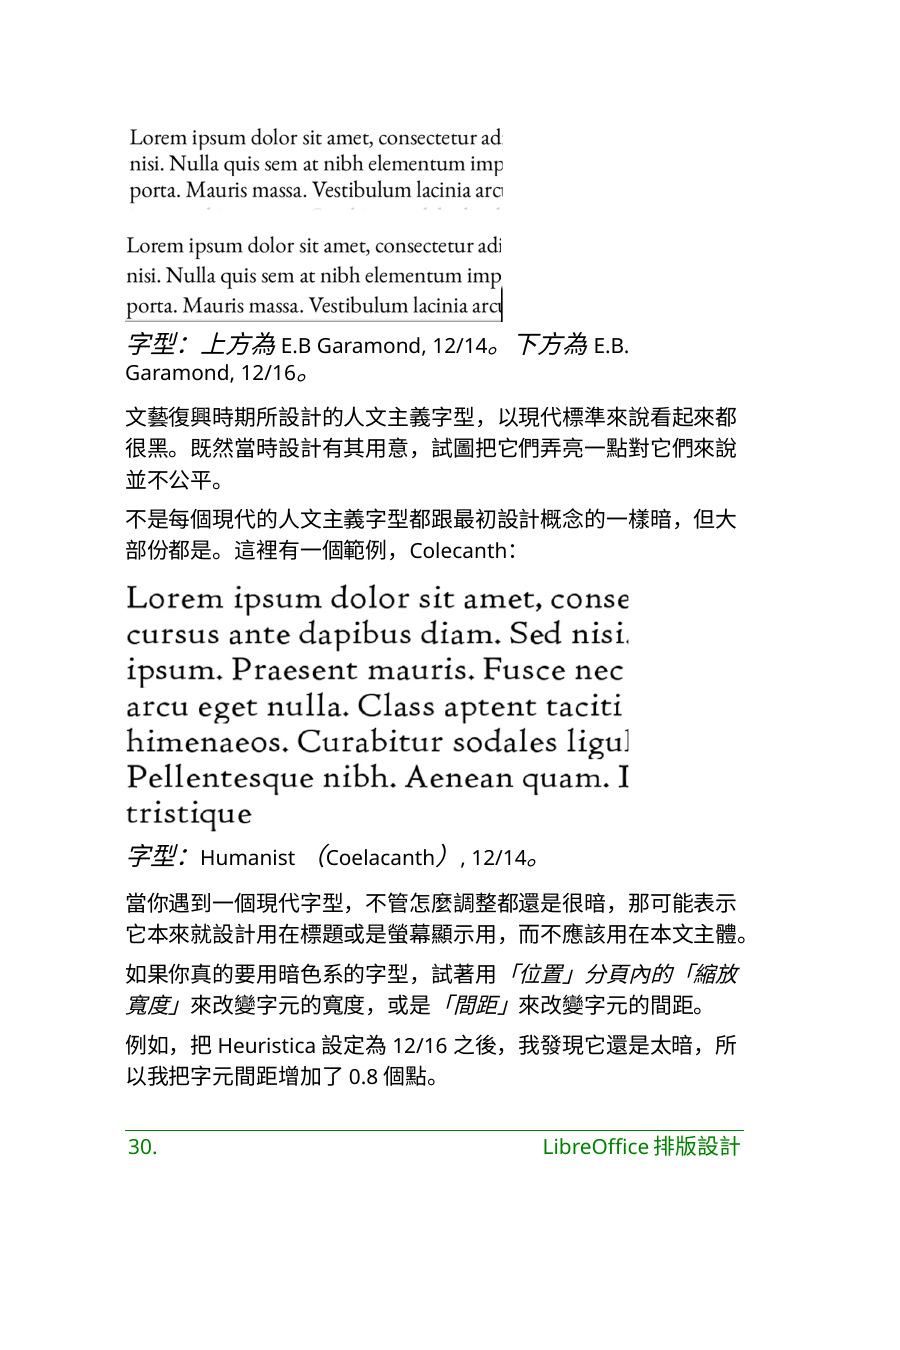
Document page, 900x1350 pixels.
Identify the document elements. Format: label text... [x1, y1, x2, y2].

text 例如，把 Heuristica 設定為 12/16 之後，我發現它還是太暗，所以我把字元間距增加了 0.8 個點。 [125, 1028, 744, 1091]
picture [125, 125, 503, 322]
table_header [125, 125, 744, 323]
text 文藝復興時期所設計的人文主義字型，以現代標準來說看起來都很黑。既然當時設計有其用意，試圖把它們弄亮一點對它們來說並不公平。 [125, 401, 744, 494]
table_cell 字型：Humanist （Coelacanth）, 12/14。 [125, 836, 744, 871]
text 當你遇到一個現代字型，不管怎麼調整都還是很暗，那可能表示它本來就設計用在標題或是螢幕顯示用，而不應該用在本文主體。 [125, 887, 744, 949]
picture [125, 581, 629, 834]
text 不是每個現代的人文主義字型都跟最初設計概念的一樣暗，但大部份都是。這裡有一個範例，Colecanth： [125, 503, 744, 565]
text 如果你真的要用暗色系的字型，試著用「位置」分頁內的「縮放寬度」來改變字元的寬度，或是「間距」來改變字元的間距。 [125, 957, 744, 1020]
table_header [125, 581, 744, 836]
table_cell 字型：上方為 E.B Garamond, 12/14。下方為 E.B. Garamond, 12/16。 [125, 324, 744, 386]
